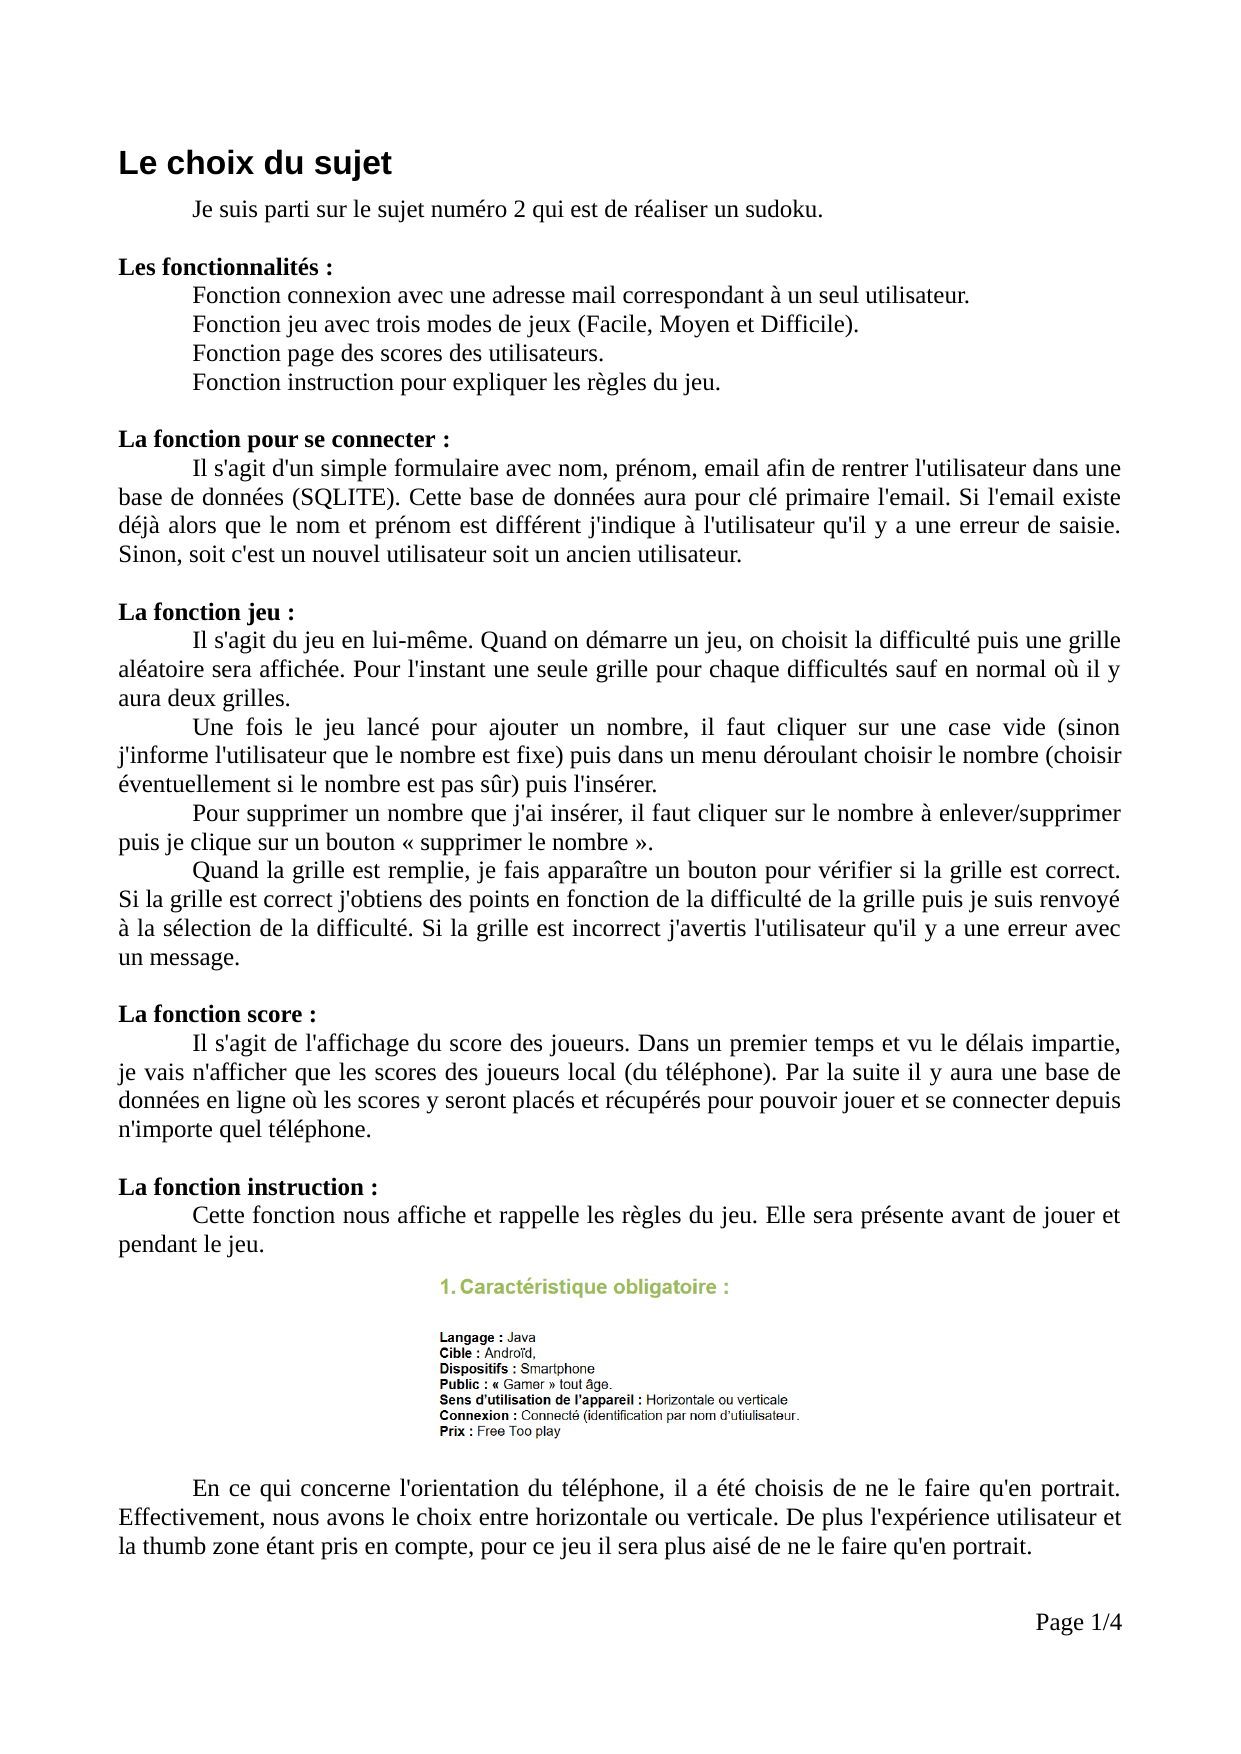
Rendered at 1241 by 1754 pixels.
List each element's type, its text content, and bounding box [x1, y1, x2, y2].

text Il s'agit de l'affichage du score des joueurs. Dans un premier temps et vu le délais impartie, je vais n'afficher que les scores des joueurs local (du téléphone). Par la suite il y aura une base de données en ligne où les scores y seront placés et récupérés pour pouvoir jouer et se connecter depuis n'importe quel téléphone. [118, 1028, 1122, 1143]
picture [437, 1272, 804, 1445]
text Fonction instruction pour expliquer les règles du jeu. [118, 367, 1122, 396]
text En ce qui concerne l'orientation du téléphone, il a été choisis de ne le faire qu'en portrait. Effectivement, nous avons le choix entre horizontale ou verticale. De plus l'expérience utilisateur et la thumb zone étant pris en compte, pour ce jeu il sera plus aisé de ne le faire qu'en portrait. [118, 1473, 1122, 1560]
text Quand la grille est remplie, je fais apparaître un bouton pour vérifier si la grille est correct. Si la grille est correct j'obtiens des points en fonction de la difficulté de la grille puis je suis renvoyé à la sélection de la difficulté. Si la grille est incorrect j'avertis l'utilisateur qu'il y a une erreur avec un message. [118, 856, 1122, 971]
text Fonction connexion avec une adresse mail correspondant à un seul utilisateur. [118, 281, 1122, 309]
text Il s'agit d'un simple formulaire avec nom, prénom, email afin de rentrer l'utilisateur dans une base de données (SQLITE). Cette base de données aura pour clé primaire l'email. Si l'email existe déjà alors que le nom et prénom est différent j'indique à l'utilisateur qu'il y a une erreur de saisie. Sinon, soit c'est un nouvel utilisateur soit un ancien utilisateur. [118, 453, 1122, 568]
text Fonction page des scores des utilisateurs. [118, 338, 1122, 367]
text Pour supprimer un nombre que j'ai insérer, il faut cliquer sur le nombre à enlever/supprimer puis je clique sur un bouton « supprimer le nombre ». [118, 798, 1122, 856]
text La fonction jeu : [118, 597, 1122, 626]
text La fonction pour se connecter : [118, 424, 1122, 453]
text Je suis parti sur le sujet numéro 2 qui est de réaliser un sudoku. [118, 194, 1122, 223]
text Les fonctionnalités : [118, 252, 1122, 281]
text Cette fonction nous affiche et rappelle les règles du jeu. Elle sera présente avant de jouer et pendant le jeu. [118, 1201, 1122, 1258]
text Fonction jeu avec trois modes de jeux (Facile, Moyen et Difficile). [118, 309, 1122, 338]
subtitle Le choix du sujet [118, 143, 1122, 182]
text La fonction score : [118, 999, 1122, 1028]
text La fonction instruction : [118, 1172, 1122, 1201]
text Il s'agit du jeu en lui-même. Quand on démarre un jeu, on choisit la difficulté puis une grille aléatoire sera affichée. Pour l'instant une seule grille pour chaque difficultés sauf en normal où il y aura deux grilles. [118, 626, 1122, 712]
text Une fois le jeu lancé pour ajouter un nombre, il faut cliquer sur une case vide (sinon j'informe l'utilisateur que le nombre est fixe) puis dans un menu déroulant choisir le nombre (choisir éventuellement si le nombre est pas sûr) puis l'insérer. [118, 712, 1122, 798]
